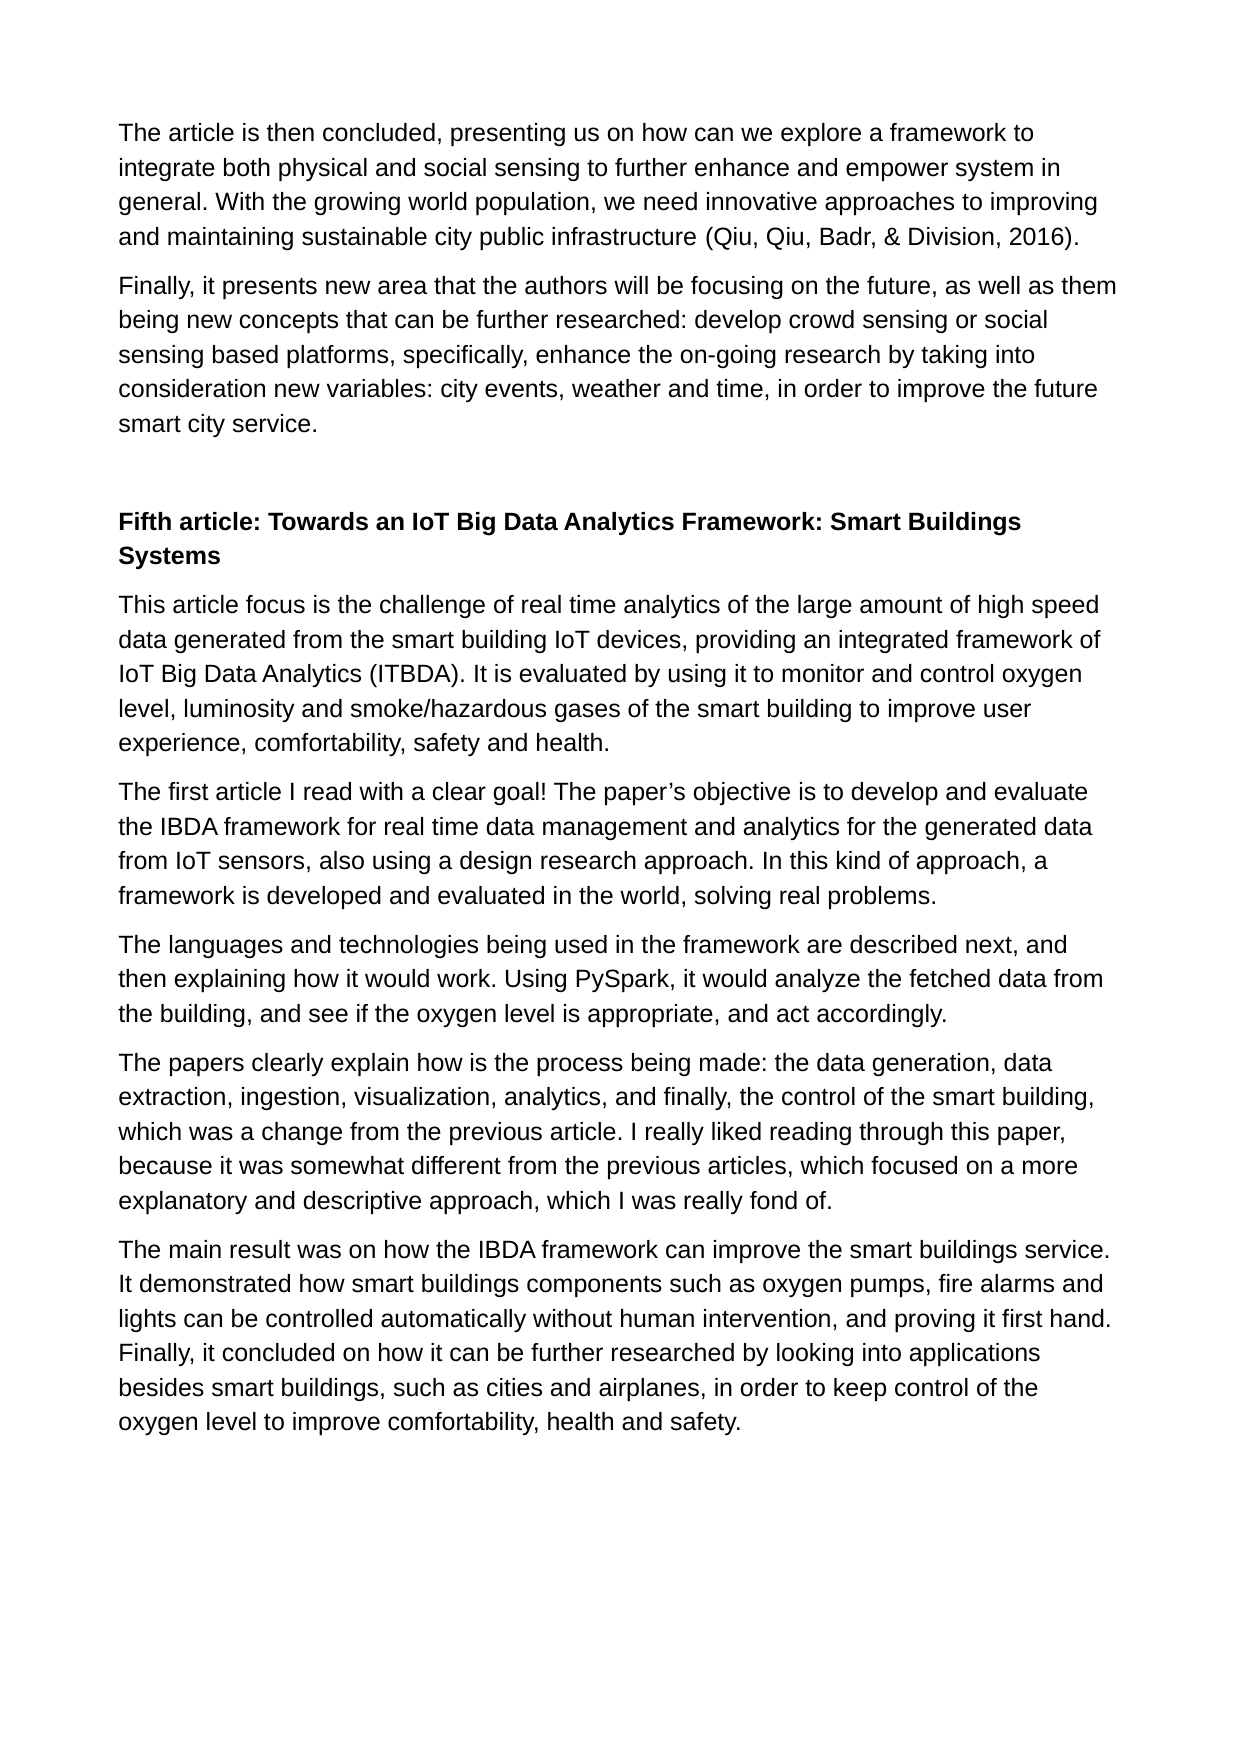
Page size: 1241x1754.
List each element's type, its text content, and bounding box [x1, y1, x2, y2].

text Fifth article: Towards an IoT Big Data Analytics Framework: Smart Buildings Systems [118, 507, 1122, 570]
text This article focus is the challenge of real time analytics of the large amount of high speed data generated from the smart building IoT devices, providing an integrated framework of IoT Big Data Analytics (ITBDA). It is evaluated by using it to monitor and control oxygen level, luminosity and smoke/hazardous gases of the smart building to improve user experience, comfortability, safety and health. [118, 590, 1122, 757]
text The article is then concluded, presenting us on how can we explore a framework to integrate both physical and social sensing to further enhance and empower system in general. With the growing world population, we need innovative approaches to improving and maintaining sustainable city public infrastructure (Qiu, Qiu, Badr, & Division, 2016)⁠. [118, 118, 1122, 250]
text Finally, it presents new area that the authors will be focusing on the future, as well as them being new concepts that can be further researched: develop crowd sensing or social sensing based platforms, specifically, enhance the on-going research by taking into consideration new variables: city events, weather and time, in order to improve the future smart city service. [118, 271, 1122, 437]
text The languages and technologies being used in the framework are described next, and then explaining how it would work. Using PySpark, it would analyze the fetched data from the building, and see if the oxygen level is appropriate, and act accordingly. [118, 930, 1122, 1027]
text The main result was on how the IBDA framework can improve the smart buildings service. It demonstrated how smart buildings components such as oxygen pumps, fire alarms and lights can be controlled automatically without human intervention, and proving it first hand. Finally, it concluded on how it can be further researched by looking into applications besides smart buildings, such as cities and airplanes, in order to keep control of the oxygen level to improve comfortability, health and safety. [118, 1235, 1122, 1436]
text The first article I read with a clear goal! The paper’s objective is to develop and evaluate the IBDA framework for real time data management and analytics for the generated data from IoT sensors, also using a design research approach. In this kind of approach, a framework is developed and evaluated in the world, solving real problems. [118, 777, 1122, 909]
text The papers clearly explain how is the process being made: the data generation, data extraction, ingestion, visualization, analytics, and finally, the control of the smart building, which was a change from the previous article. I really liked reading through this paper, because it was somewhat different from the previous articles, which focused on a more explanatory and descriptive approach, which I was really fond of. [118, 1048, 1122, 1214]
